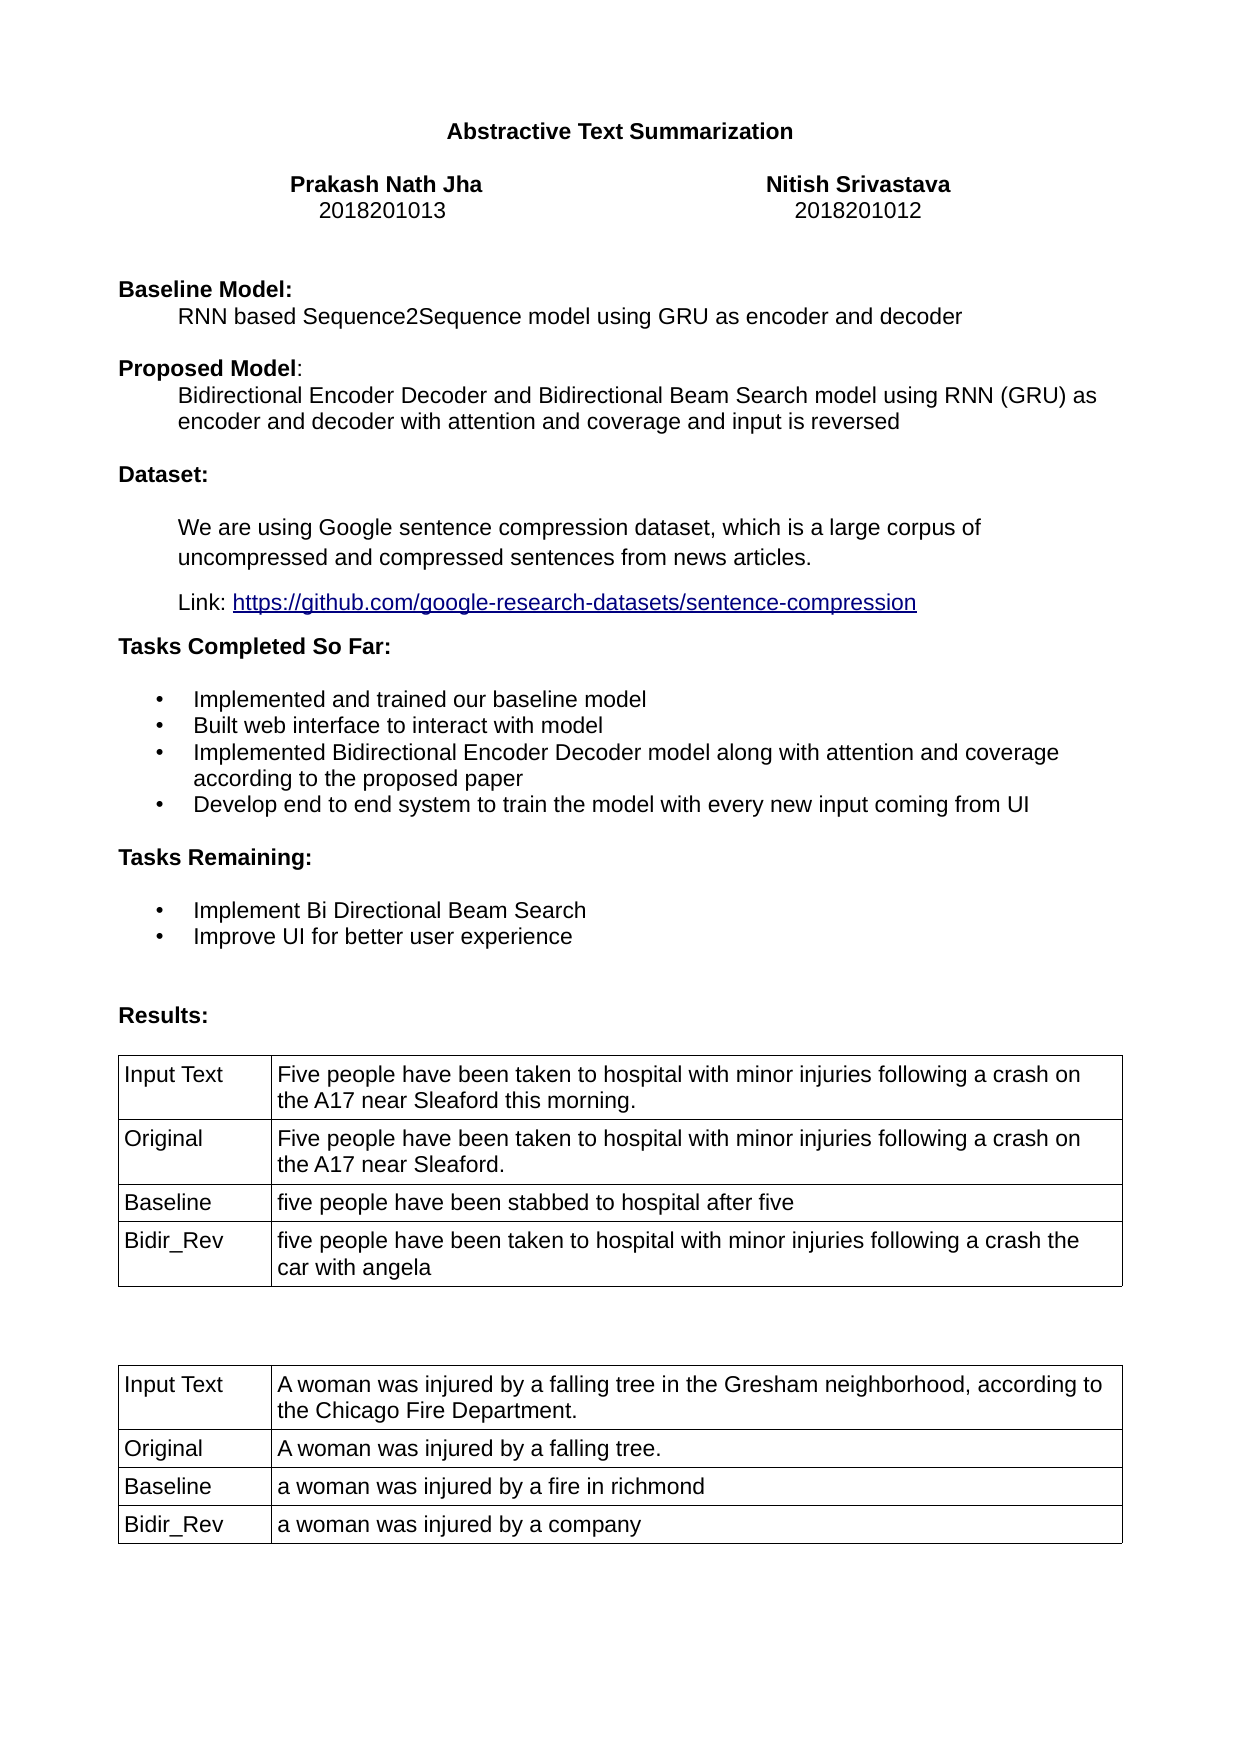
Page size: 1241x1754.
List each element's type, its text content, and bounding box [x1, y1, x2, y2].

table_cell Original [119, 1120, 271, 1183]
text Tasks Remaining: [118, 844, 1122, 870]
table_cell a woman was injured by a company [272, 1506, 1122, 1543]
list Improve UI for better user experience [156, 923, 1122, 949]
table_cell five people have been stabbed to hospital after five [272, 1185, 1122, 1221]
text Results: [118, 1002, 1122, 1028]
table_cell Baseline [119, 1185, 271, 1221]
table_header A woman was injured by a falling tree in the Gresham neighborhood, according to the Chicago Fire Department. [272, 1366, 1122, 1429]
text Prakash Nath Jha Nitish Srivastava [118, 171, 1122, 197]
table_cell a woman was injured by a fire in richmond [272, 1468, 1122, 1505]
list Implemented Bidirectional Encoder Decoder model along with attention and coverage according to the proposed paper [156, 739, 1122, 791]
table_cell Baseline [119, 1468, 271, 1505]
list Implemented and trained our baseline model [156, 686, 1122, 712]
text Tasks Completed So Far: [118, 633, 1122, 659]
text Abstractive Text Summarization [118, 118, 1122, 144]
table_cell five people have been taken to hospital with minor injuries following a crash the car with angela [272, 1222, 1122, 1286]
list Built web interface to interact with model [156, 712, 1122, 739]
text Link: https://github.com/google-research-datasets/sentence-compression [118, 588, 1122, 615]
text RNN based Sequence2Sequence model using GRU as encoder and decoder [118, 303, 1122, 329]
table_cell Five people have been taken to hospital with minor injuries following a crash on the A17 near Sleaford. [272, 1120, 1122, 1183]
text Baseline Model: [118, 276, 1122, 303]
list Develop end to end system to train the model with every new input coming from UI [156, 791, 1122, 818]
table_cell Bidir_Rev [119, 1506, 271, 1543]
list Implement Bi Directional Beam Search [156, 897, 1122, 923]
table_header Input Text [119, 1366, 271, 1429]
table_cell Original [119, 1430, 271, 1467]
text Proposed Model: [118, 355, 1122, 382]
text Dataset: [118, 461, 1122, 487]
table_header Five people have been taken to hospital with minor injuries following a crash on the A17 near Sleaford this morning. [272, 1056, 1122, 1119]
text We are using Google sentence compression dataset, which is a large corpus of uncompressed and compressed sentences from news articles. [118, 513, 1122, 570]
table_cell Bidir_Rev [119, 1222, 271, 1286]
table_cell A woman was injured by a falling tree. [272, 1430, 1122, 1467]
text Bidirectional Encoder Decoder and Bidirectional Beam Search model using RNN (GRU) as encoder and decoder with attention and coverage and input is reversed [118, 382, 1122, 434]
text 2018201013 2018201012 [118, 197, 1122, 223]
table_header Input Text [119, 1056, 271, 1119]
